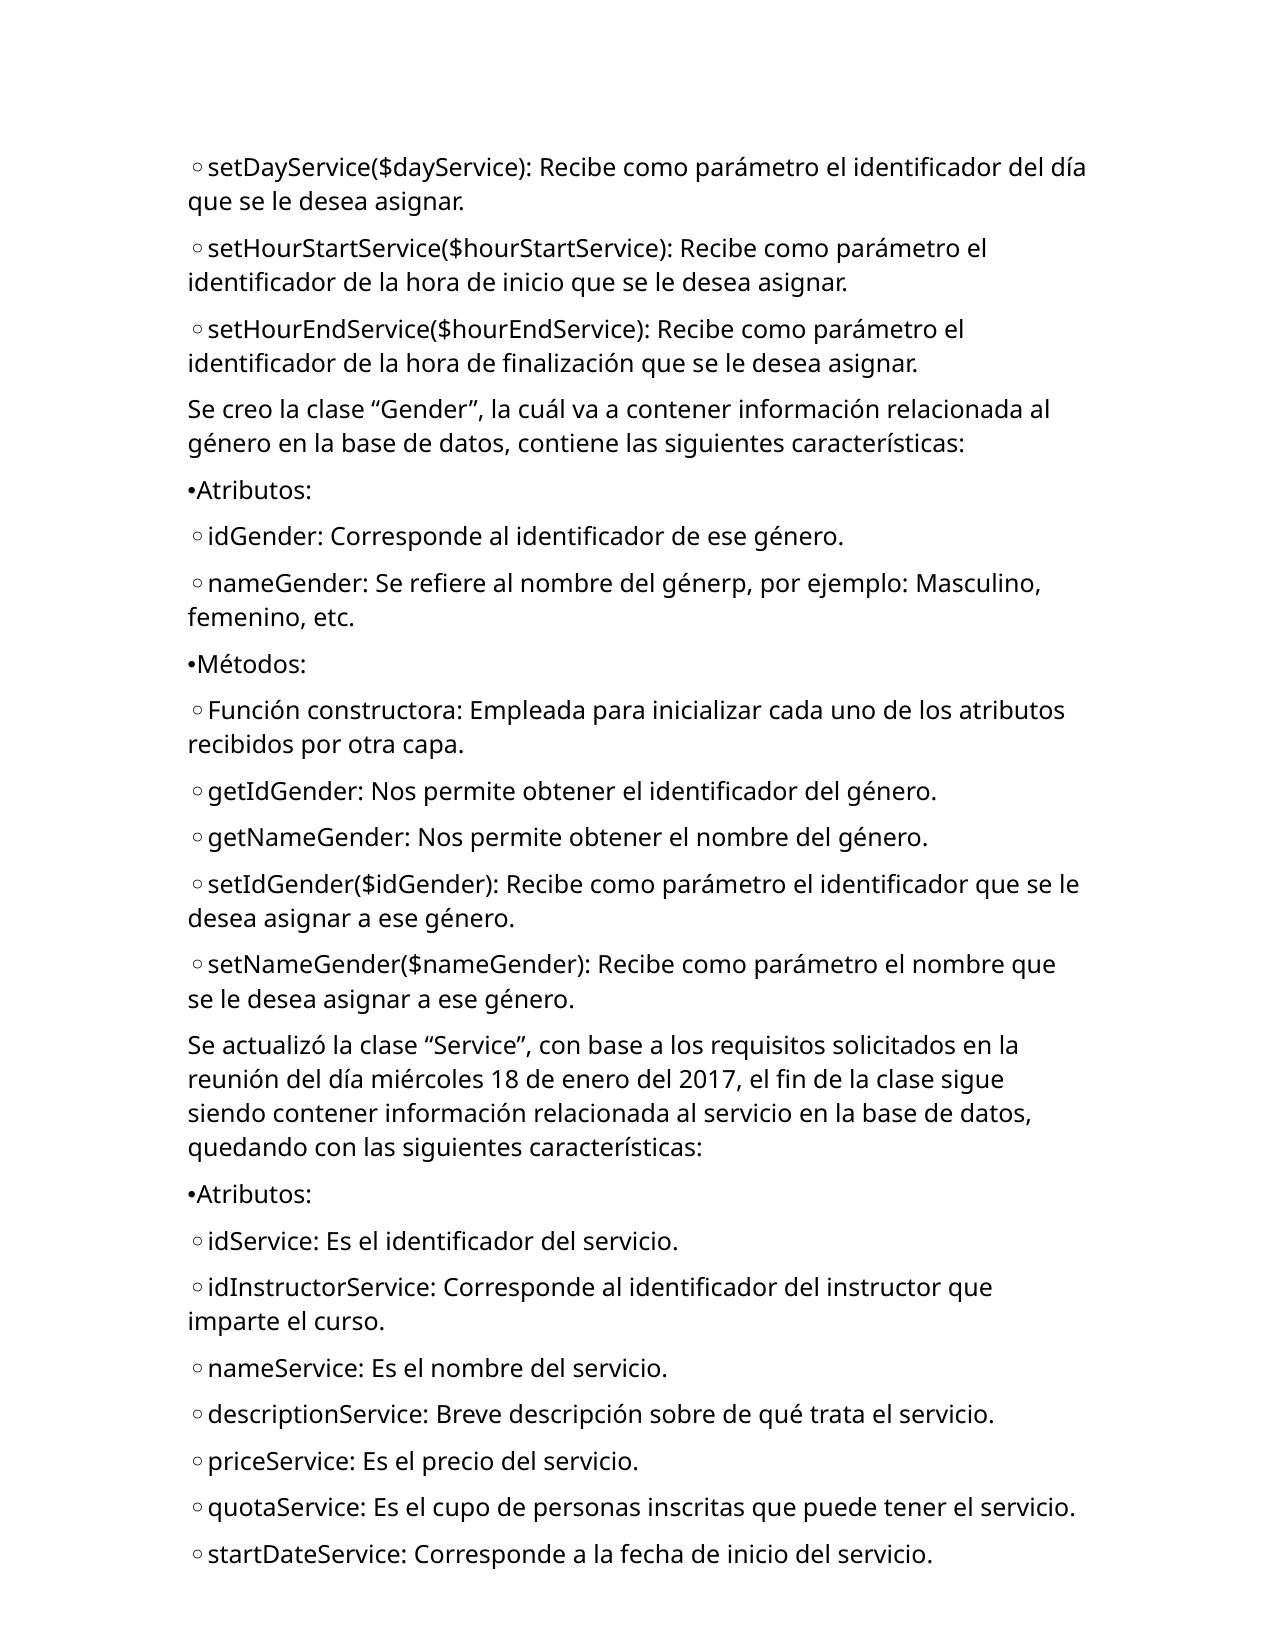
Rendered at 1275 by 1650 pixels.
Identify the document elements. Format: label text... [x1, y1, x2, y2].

text Se actualizó la clase “Service”, con base a los requisitos solicitados en la reunión del día miércoles 18 de enero del 2017, el fin de la clase sigue siendo contener información relacionada al servicio en la base de datos, quedando con las siguientes características: [187, 1028, 1087, 1164]
list idService: Es el identificador del servicio. [187, 1223, 1087, 1257]
list setHourStartService($hourStartService): Recibe como parámetro el identificador de la hora de inicio que se le desea asignar. [187, 231, 1087, 299]
list priceService: Es el precio del servicio. [187, 1443, 1087, 1477]
list nameGender: Se refiere al nombre del génerp, por ejemplo: Masculino, femenino, etc. [187, 566, 1087, 634]
list quotaService: Es el cupo de personas inscritas que puede tener el servicio. [187, 1490, 1087, 1524]
list setIdGender($idGender): Recibe como parámetro el identificador que se le desea asignar a ese género. [187, 867, 1087, 935]
list getIdGender: Nos permite obtener el identificador del género. [187, 773, 1087, 807]
list setDayService($dayService): Recibe como parámetro el identificador del día que se le desea asignar. [187, 150, 1087, 218]
list setNameGender($nameGender): Recibe como parámetro el nombre que se le desea asignar a ese género. [187, 947, 1087, 1015]
list idGender: Corresponde al identificador de ese género. [187, 519, 1087, 553]
list setHourEndService($hourEndService): Recibe como parámetro el identificador de la hora de finalización que se le desea asignar. [187, 311, 1087, 379]
text Se creo la clase “Gender”, la cuál va a contener información relacionada al género en la base de datos, contiene las siguientes características: [187, 392, 1087, 460]
list idInstructorService: Corresponde al identificador del instructor que imparte el curso. [187, 1270, 1087, 1338]
list Métodos: [187, 646, 1087, 680]
list nameService: Es el nombre del servicio. [187, 1350, 1087, 1384]
list Atributos: [187, 472, 1087, 507]
list descriptionService: Breve descripción sobre de qué trata el servicio. [187, 1397, 1087, 1431]
list Función constructora: Empleada para inicializar cada uno de los atributos recibidos por otra capa. [187, 693, 1087, 761]
list startDateService: Corresponde a la fecha de inicio del servicio. [187, 1537, 1087, 1571]
list Atributos: [187, 1177, 1087, 1211]
list getNameGender: Nos permite obtener el nombre del género. [187, 820, 1087, 854]
